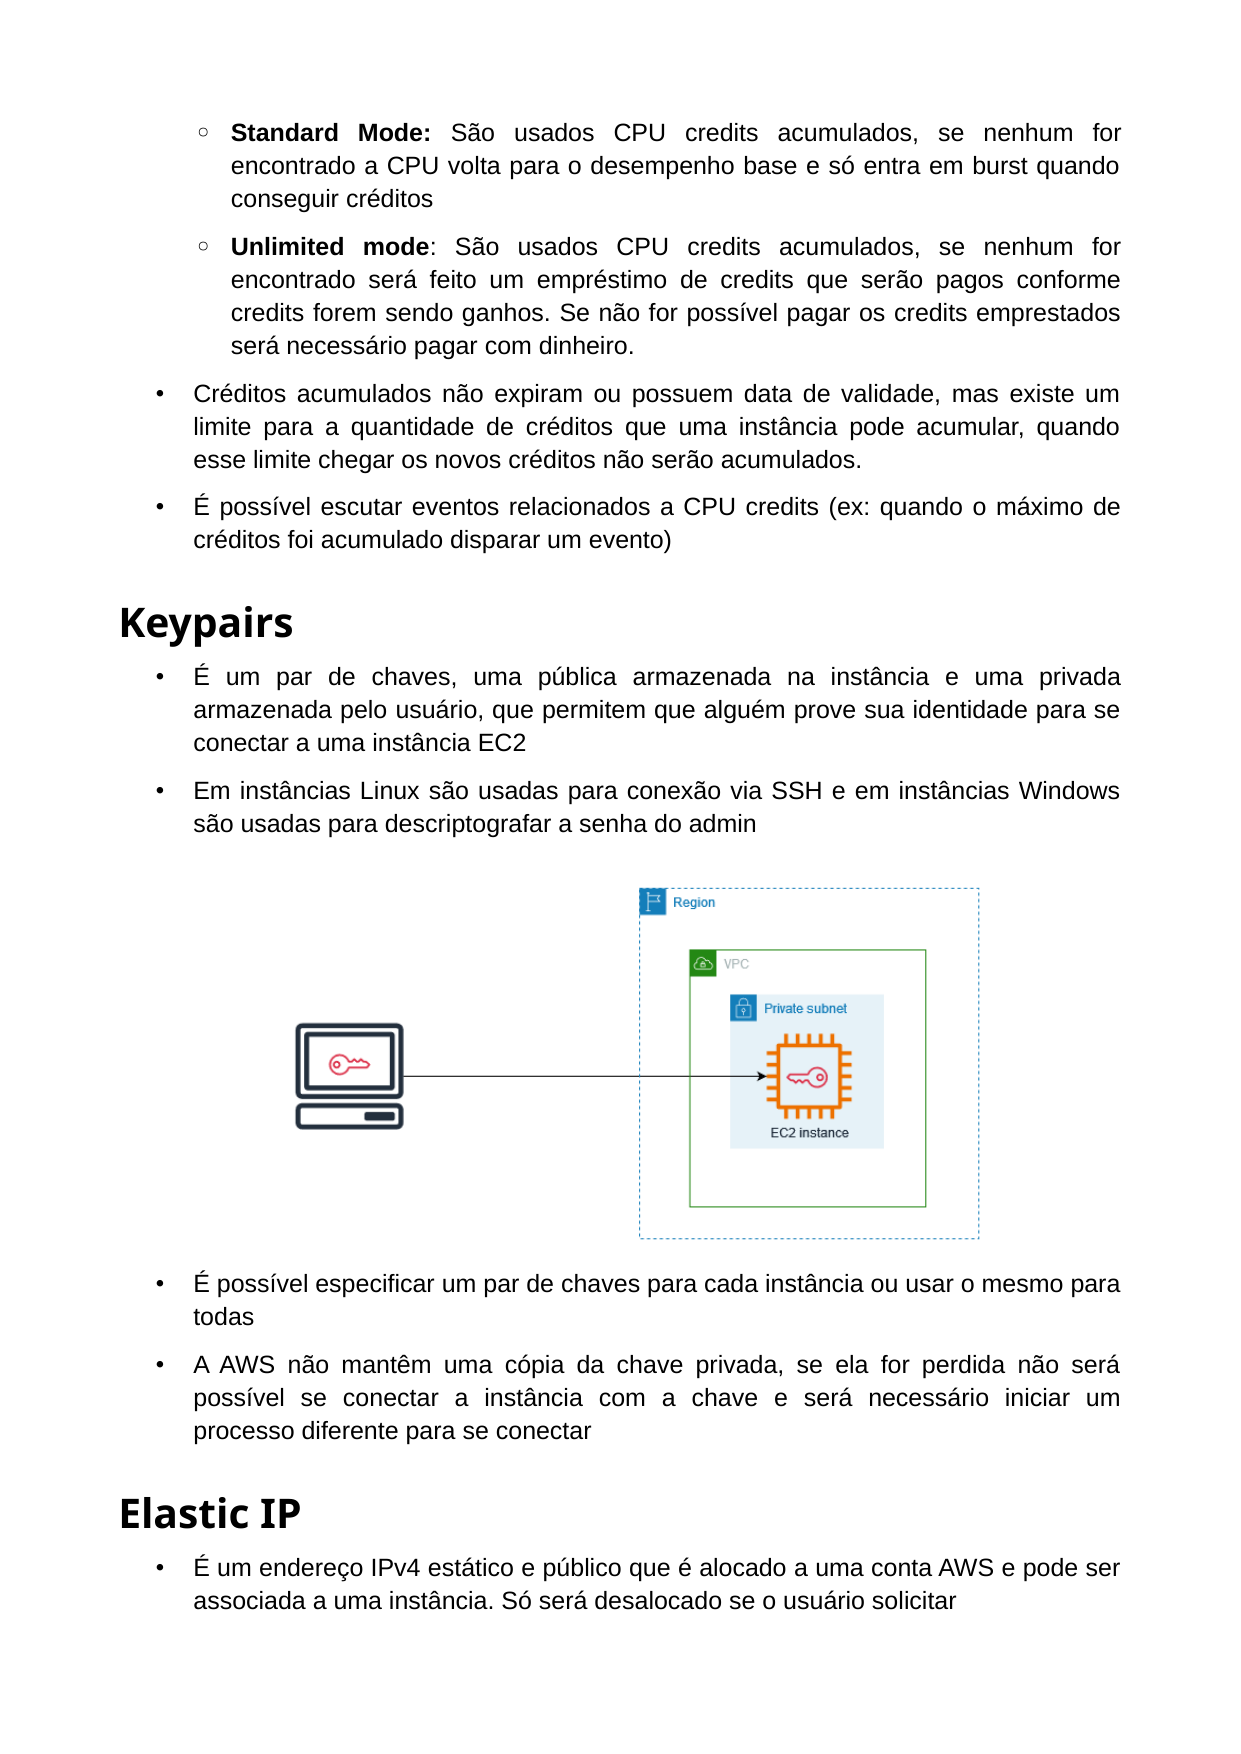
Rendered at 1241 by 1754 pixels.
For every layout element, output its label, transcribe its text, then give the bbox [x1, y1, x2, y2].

list É um par de chaves, uma pública armazenada na instância e uma privada armazenada pelo usuário, que permitem que alguém prove sua identidade para se conectar a uma instância EC2 [156, 662, 1122, 757]
list Unlimited mode: São usados CPU credits acumulados, se nenhum for encontrado será feito um empréstimo de credits que serão pagos conforme credits forem sendo ganhos. Se não for possível pagar os credits emprestados será necessário pagar com dinheiro. [193, 232, 1122, 360]
list A AWS não mantêm uma cópia da chave privada, se ela for perdida não será possível se conectar a instância com a chave e será necessário iniciar um processo diferente para se conectar [156, 1350, 1122, 1445]
picture [249, 856, 991, 1251]
list Standard Mode: São usados CPU credits acumulados, se nenhum for encontrado a CPU volta para o desempenho base e só entra em burst quando conseguir créditos [193, 118, 1122, 213]
list É um endereço IPv4 estático e público que é alocado a uma conta AWS e pode ser associada a uma instância. Só será desalocado se o usuário solicitar [156, 1553, 1122, 1614]
subtitle Keypairs [118, 594, 1122, 649]
list É possível especificar um par de chaves para cada instância ou usar o mesmo para todas [156, 1269, 1122, 1331]
list Em instâncias Linux são usadas para conexão via SSH e em instâncias Windows são usadas para descriptografar a senha do admin [156, 776, 1122, 838]
subtitle Elastic IP [118, 1484, 1122, 1540]
list Créditos acumulados não expiram ou possuem data de validade, mas existe um limite para a quantidade de créditos que uma instância pode acumular, quando esse limite chegar os novos créditos não serão acumulados. [156, 379, 1122, 473]
list É possível escutar eventos relacionados a CPU credits (ex: quando o máximo de créditos foi acumulado disparar um evento) [156, 492, 1122, 554]
